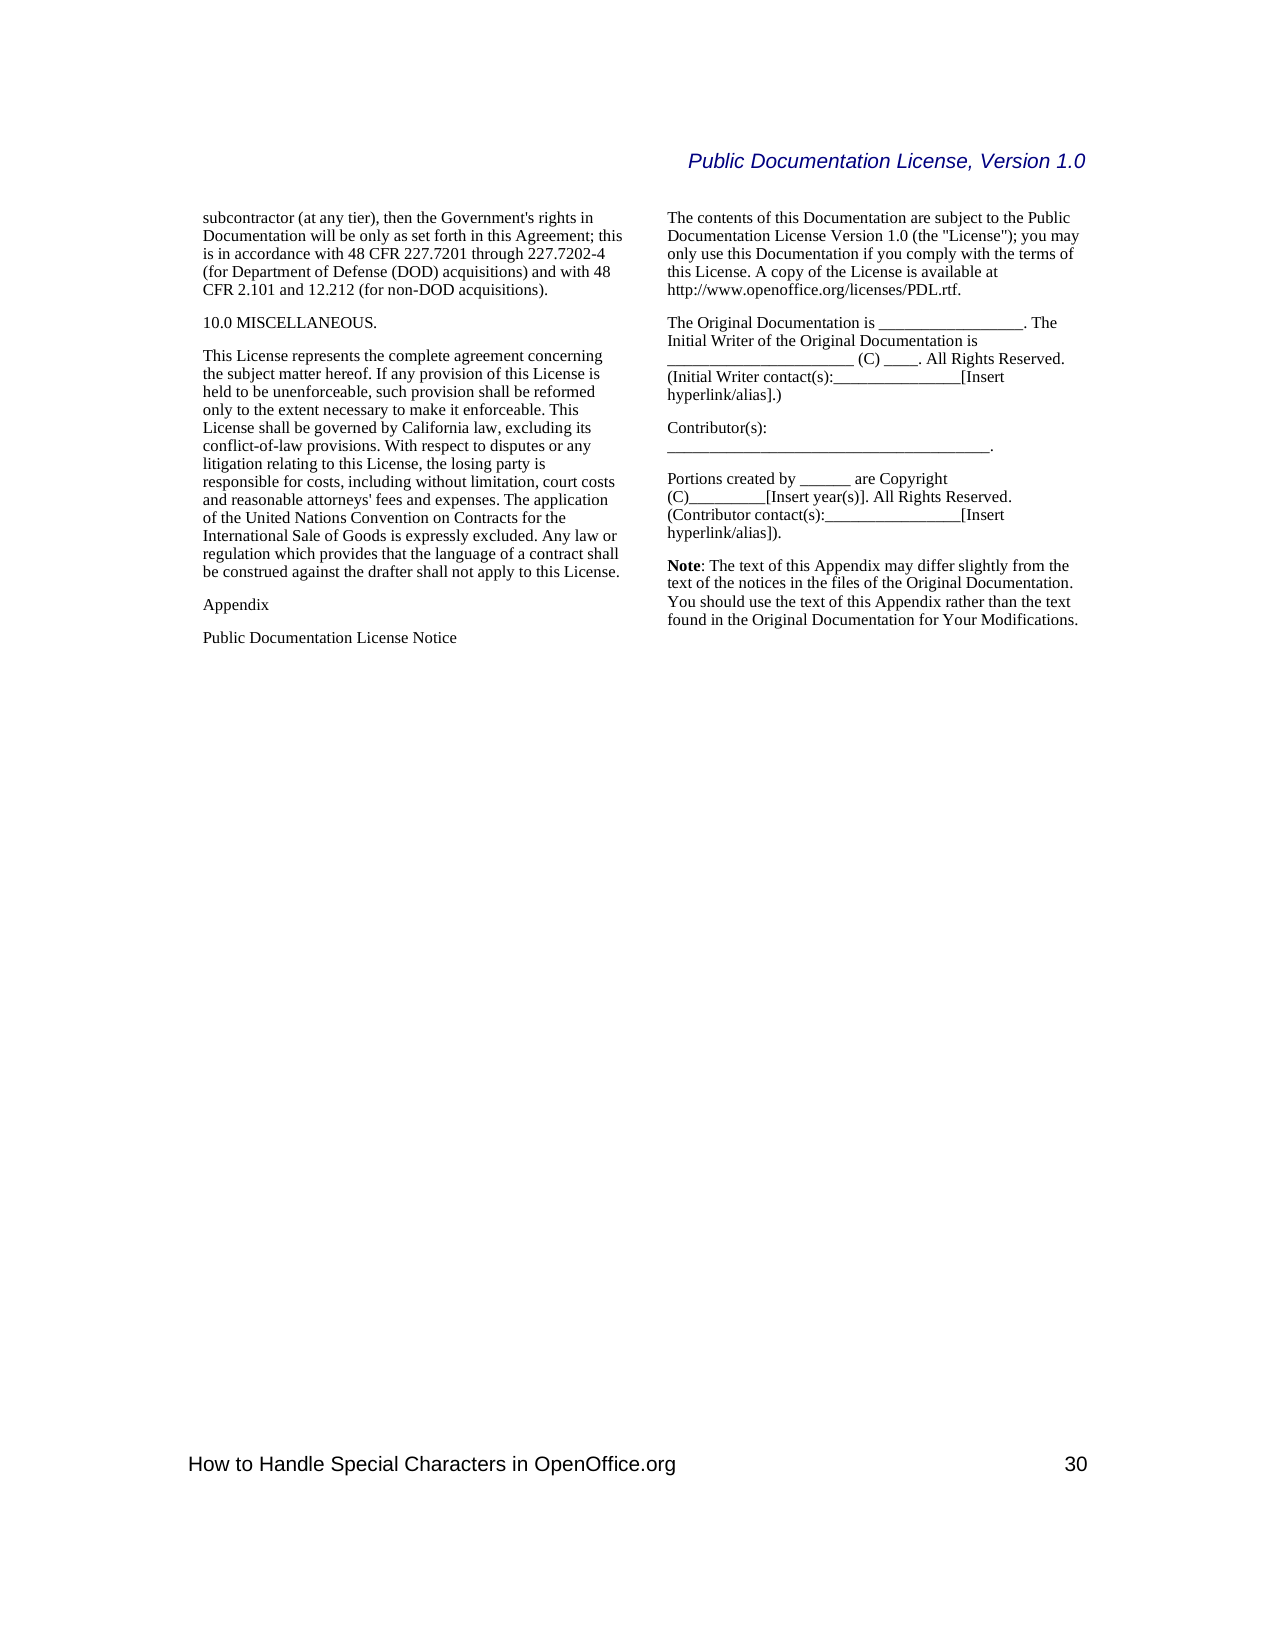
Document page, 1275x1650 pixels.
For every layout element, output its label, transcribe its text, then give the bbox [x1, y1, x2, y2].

text This License represents the complete agreement concerning the subject matter hereof. If any provision of this License is held to be unenforceable, such provision shall be reformed only to the extent necessary to make it enforceable. This License shall be governed by California law, excluding its conflict-of-law provisions. With respect to disputes or any litigation relating to this License, the losing party is responsible for costs, including without limitation, court costs and reasonable attorneys' fees and expenses. The application of the United Nations Convention on Contracts for the International Sale of Goods is expressly excluded. Any law or regulation which provides that the language of a contract shall be construed against the drafter shall not apply to this License. [203, 347, 623, 581]
text Contributor(s): ______________________________________. [667, 419, 1087, 455]
text subcontractor (at any tier), then the Government's rights in Documentation will be only as set forth in this Agreement; this is in accordance with 48 CFR 227.7201 through 227.7202-4 (for Department of Defense (DOD) acquisitions) and with 48 CFR 2.101 and 12.212 (for non-DOD acquisitions). [203, 209, 623, 299]
text Note: The text of this Appendix may differ slightly from the text of the notices in the files of the Original Documentation. You should use the text of this Appendix rather than the text found in the Original Documentation for Your Modifications. [667, 556, 1087, 628]
text The contents of this Documentation are subject to the Public Documentation License Version 1.0 (the "License"); you may only use this Documentation if you comply with the terms of this License. A copy of the License is available at http://www.openoffice.org/licenses/PDL.rtf. [667, 209, 1087, 299]
text 10.0 MISCELLANEOUS. [203, 314, 623, 332]
text Appendix [203, 596, 623, 614]
text Public Documentation License Notice [203, 628, 623, 647]
text Portions created by ______ are Copyright (C)_________[Insert year(s)]. All Rights Reserved. (Contributor contact(s):________________[Insert hyperlink/alias]). [667, 469, 1087, 542]
text The Original Documentation is _________________. The Initial Writer of the Original Documentation is ______________________ (C) ____. All Rights Reserved. (Initial Writer contact(s):_______________[Insert hyperlink/alias].) [667, 314, 1087, 404]
